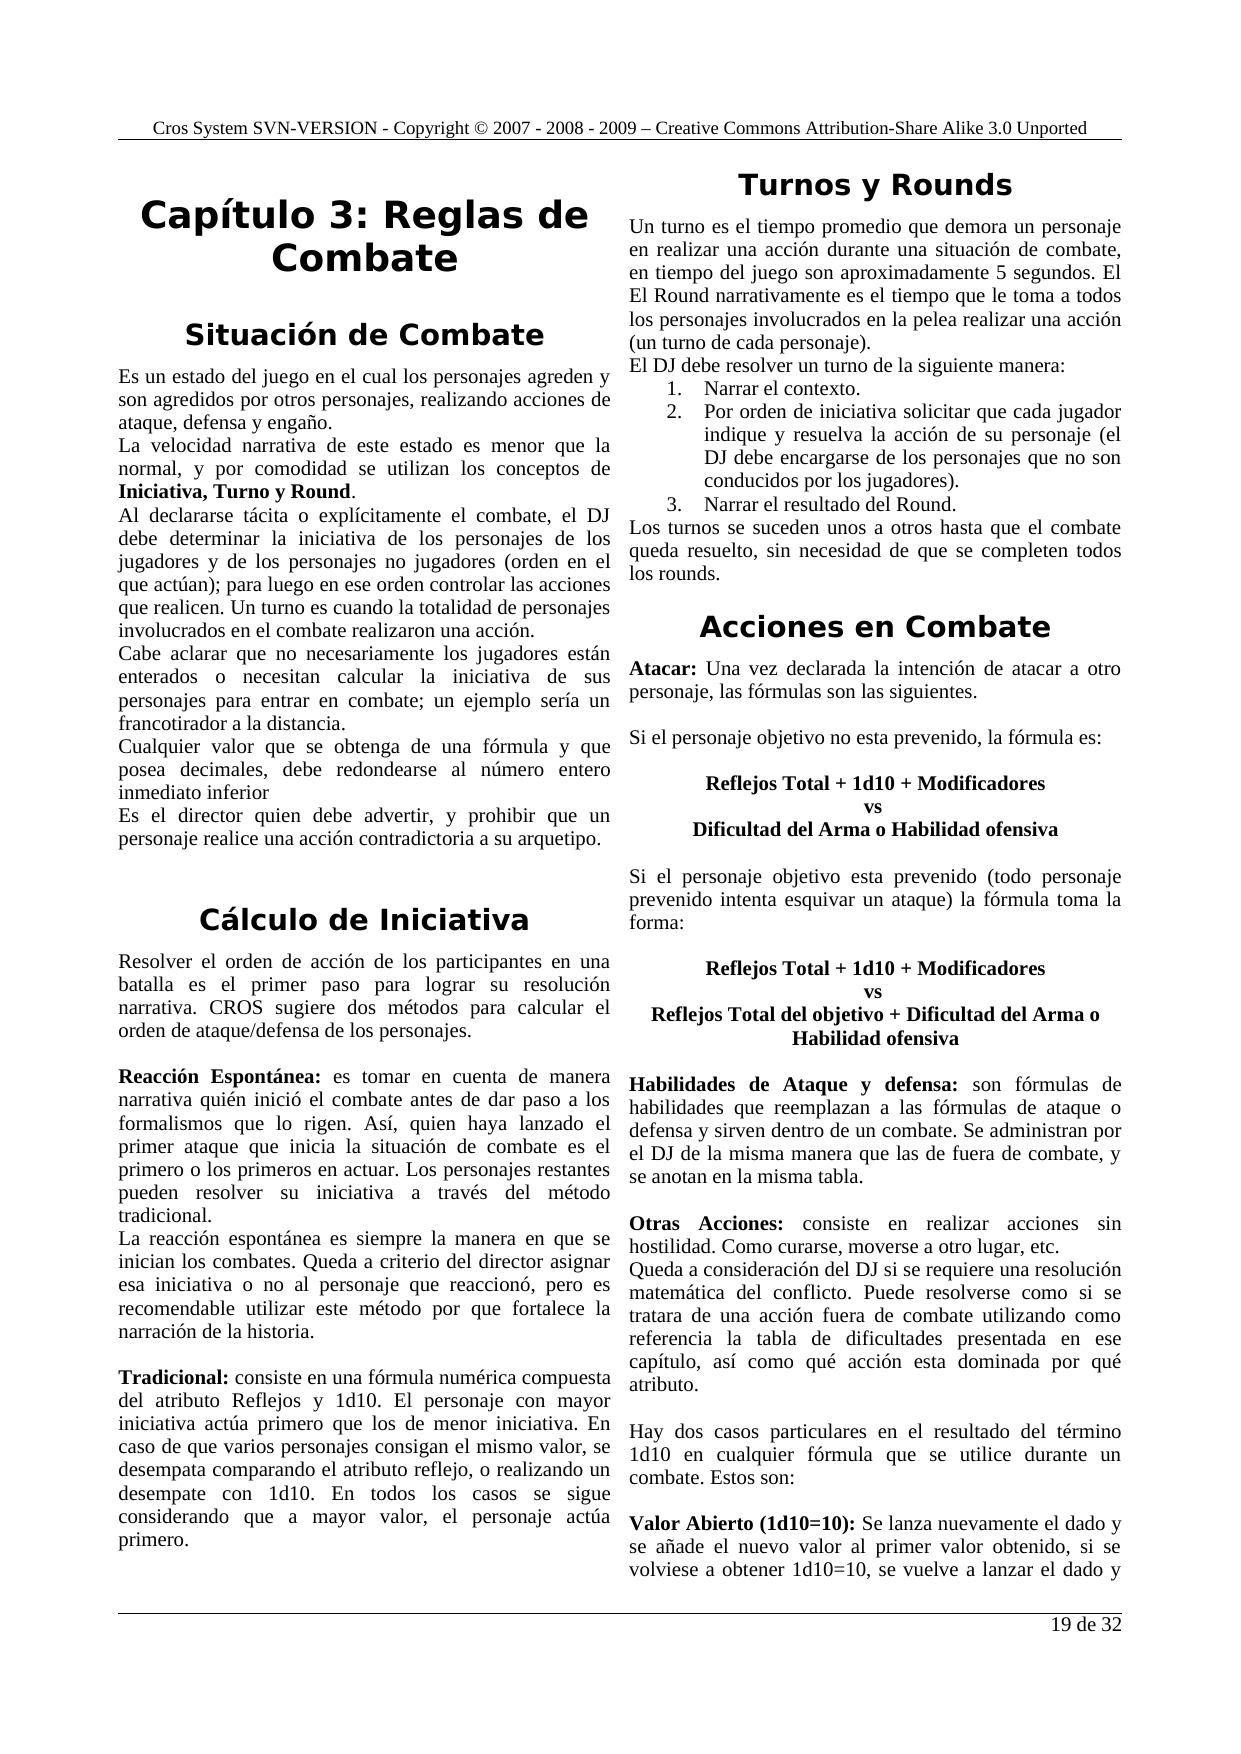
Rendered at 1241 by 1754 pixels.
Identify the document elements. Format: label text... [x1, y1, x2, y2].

list Por orden de iniciativa solicitar que cada jugador indique y resuelva la acción de su personaje (el DJ debe encargarse de los personajes que no son conducidos por los jugadores). [666, 400, 1122, 492]
text Tradicional: consiste en una fórmula numérica compuesta del atributo Reflejos y 1d10. El personaje con mayor iniciativa actúa primero que los de menor iniciativa. En caso de que varios personajes consigan el mismo valor, se desempata comparando el atributo reflejo, o realizando un desempate con 1d10. En todos los casos se sigue considerando que a mayor valor, el personaje actúa primero. [118, 1366, 611, 1551]
text Otras Acciones: consiste en realizar acciones sin hostilidad. Como curarse, moverse a otro lugar, etc. [629, 1211, 1122, 1258]
subtitle Turnos y Rounds [629, 168, 1122, 202]
text La velocidad narrativa de este estado es menor que la normal, y por comodidad se utilizan los conceptos de Iniciativa, Turno y Round. [118, 434, 611, 503]
text Dificultad del Arma o Habilidad ofensiva [629, 818, 1122, 841]
text La reacción espontánea es siempre la manera en que se inician los combates. Queda a criterio del director asignar esa iniciativa o no al personaje que reaccionó, pero es recomendable utilizar este método por que fortalece la narración de la historia. [118, 1227, 611, 1343]
list Narrar el resultado del Round. [666, 492, 1122, 516]
text Habilidades de Ataque y defensa: son fórmulas de habilidades que reemplazan a las fórmulas de ataque o defensa y sirven dentro de un combate. Se administran por el DJ de la misma manera que las de fuera de combate, y se anotan en la misma tabla. [629, 1073, 1122, 1188]
text Es el director quien debe advertir, y prohibir que un personaje realice una acción contradictoria a su arquetipo. [118, 804, 611, 850]
subtitle Capítulo 3: Reglas de Combate [118, 193, 611, 281]
text Un turno es el tiempo promedio que demora un personaje en realizar una acción durante una situación de combate, en tiempo del juego son aproximadamente 5 segundos. El El Round narrativamente es el tiempo que le toma a todos los personajes involucrados en la pelea realizar una acción (un turno de cada personaje). [629, 215, 1122, 354]
text Resolver el orden de acción de los participantes en una batalla es el primer paso para lograr su resolución narrativa. CROS sugiere dos métodos para calcular el orden de ataque/defensa de los personajes. [118, 949, 611, 1042]
subtitle Situación de Combate [118, 318, 611, 352]
text Hay dos casos particulares en el resultado del término 1d10 en cualquier fórmula que se utilice durante un combate. Estos son: [629, 1419, 1122, 1489]
text Valor Abierto (1d10=10): Se lanza nuevamente el dado y se añade el nuevo valor al primer valor obtenido, si se volviese a obtener 1d10=10, se vuelve a lanzar el dado y [629, 1512, 1122, 1581]
subtitle Cálculo de Iniciativa [118, 903, 611, 937]
text Los turnos se suceden unos a otros hasta que el combate queda resuelto, sin necesidad de que se completen todos los rounds. [629, 516, 1122, 585]
text Si el personaje objetivo no esta prevenido, la fórmula es: [629, 726, 1122, 749]
text Cabe aclarar que no necesariamente los jugadores están enterados o necesitan calcular la iniciativa de sus personajes para entrar en combate; un ejemplo sería un francotirador a la distancia. [118, 642, 611, 735]
list Narrar el contexto. [666, 377, 1122, 400]
text Si el personaje objetivo esta prevenido (todo personaje prevenido intenta esquivar un ataque) la fórmula toma la forma: [629, 864, 1122, 934]
text Reflejos Total + 1d10 + Modificadores [629, 772, 1122, 795]
text vs [629, 980, 1122, 1003]
text Reacción Espontánea: es tomar en cuenta de manera narrativa quién inició el combate antes de dar paso a los formalismos que lo rigen. Así, quien haya lanzado el primer ataque que inicia la situación de combate es el primero o los primeros en actuar. Los personajes restantes pueden resolver su iniciativa a través del método tradicional. [118, 1065, 611, 1227]
text Es un estado del juego en el cual los personajes agreden y son agredidos por otros personajes, realizando acciones de ataque, defensa y engaño. [118, 365, 611, 434]
text Al declararse tácita o explícitamente el combate, el DJ debe determinar la iniciativa de los personajes de los jugadores y de los personajes no jugadores (orden en el que actúan); para luego en ese orden controlar las acciones que realicen. Un turno es cuando la totalidad de personajes involucrados en el combate realizaron una acción. [118, 503, 611, 642]
text Atacar: Una vez declarada la intención de atacar a otro personaje, las fórmulas son las siguientes. [629, 656, 1122, 703]
text Queda a consideración del DJ si se requiere una resolución matemática del conflicto. Puede resolverse como si se tratara de una acción fuera de combate utilizando como referencia la tabla de dificultades presentada en ese capítulo, así como qué acción esta dominada por qué atributo. [629, 1258, 1122, 1396]
text El DJ debe resolver un turno de la siguiente manera: [629, 354, 1122, 377]
text vs [629, 795, 1122, 818]
text Reflejos Total del objetivo + Dificultad del Arma o Habilidad ofensiva [629, 1003, 1122, 1049]
text Cualquier valor que se obtenga de una fórmula y que posea decimales, debe redondearse al número entero inmediato inferior [118, 735, 611, 804]
subtitle Acciones en Combate [629, 610, 1122, 644]
text Reflejos Total + 1d10 + Modificadores [629, 957, 1122, 980]
